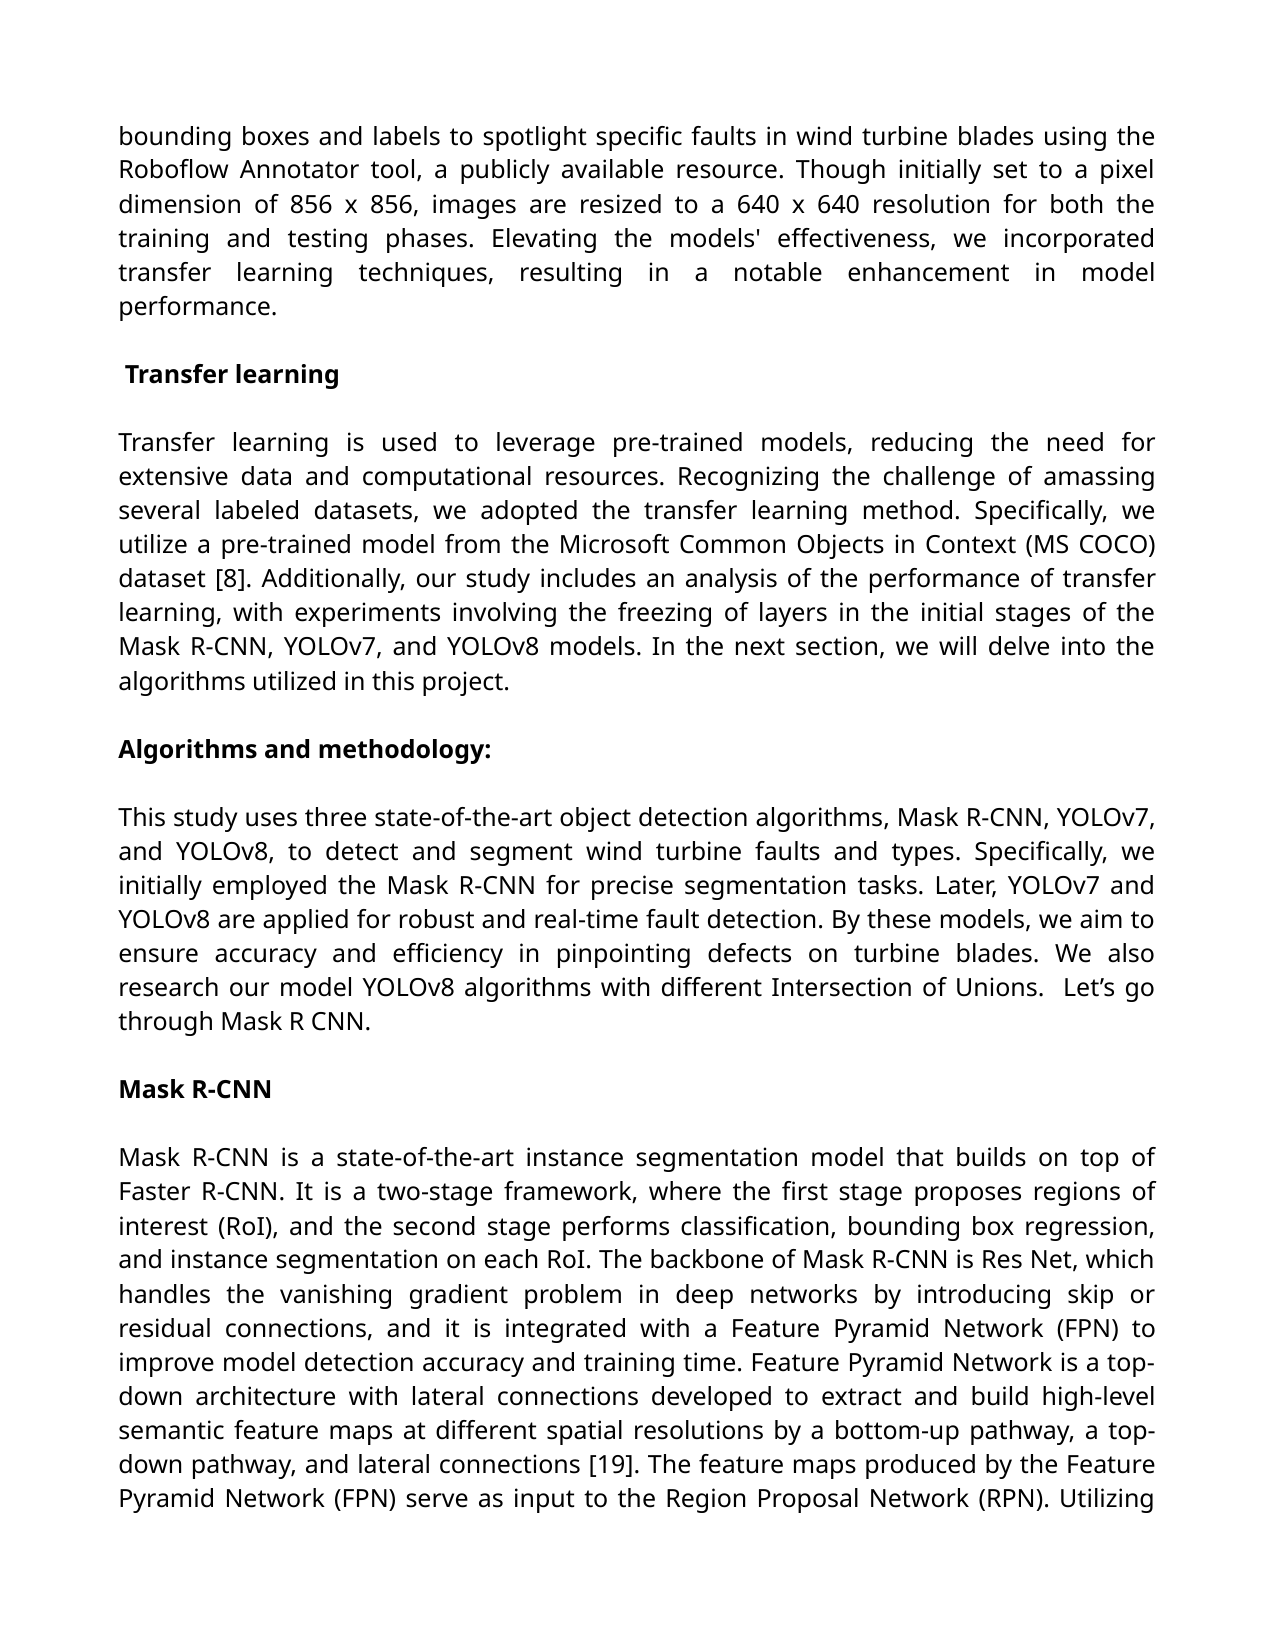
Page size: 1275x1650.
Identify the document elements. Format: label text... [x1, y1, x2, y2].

text Algorithms and methodology: [118, 731, 1157, 765]
text bounding boxes and labels to spotlight specific faults in wind turbine blades using the Roboflow Annotator tool, a publicly available resource. Though initially set to a pixel dimension of 856 x 856, images are resized to a 640 x 640 resolution for both the training and testing phases. Elevating the models' effectiveness, we incorporated transfer learning techniques, resulting in a notable enhancement in model performance. [118, 118, 1157, 322]
text Transfer learning is used to leverage pre-trained models, reducing the need for extensive data and computational resources. Recognizing the challenge of amassing several labeled datasets, we adopted the transfer learning method. Specifically, we utilize a pre-trained model from the Microsoft Common Objects in Context (MS COCO) dataset [8]. Additionally, our study includes an analysis of the performance of transfer learning, with experiments involving the freezing of layers in the initial stages of the Mask R-CNN, YOLOv7, and YOLOv8 models. In the next section, we will delve into the algorithms utilized in this project. [118, 425, 1157, 697]
text Transfer learning [118, 357, 1157, 391]
text Mask R-CNN [118, 1072, 1157, 1106]
text Mask R-CNN is a state-of-the-art instance segmentation model that builds on top of Faster R-CNN. It is a two-stage framework, where the first stage proposes regions of interest (RoI), and the second stage performs classification, bounding box regression, and instance segmentation on each RoI. The backbone of Mask R-CNN is Res Net, which handles the vanishing gradient problem in deep networks by introducing skip or residual connections, and it is integrated with a Feature Pyramid Network (FPN) to improve model detection accuracy and training time. Feature Pyramid Network is a top-down architecture with lateral connections developed to extract and build high-level semantic feature maps at different spatial resolutions by a bottom-up pathway, a top-down pathway, and lateral connections [19]. The feature maps produced by the Feature Pyramid Network (FPN) serve as input to the Region Proposal Network (RPN). Utilizing [118, 1140, 1157, 1515]
text This study uses three state-of-the-art object detection algorithms, Mask R-CNN, YOLOv7, and YOLOv8, to detect and segment wind turbine faults and types. Specifically, we initially employed the Mask R-CNN for precise segmentation tasks. Later, YOLOv7 and YOLOv8 are applied for robust and real-time fault detection. By these models, we aim to ensure accuracy and efficiency in pinpointing defects on turbine blades. We also research our model YOLOv8 algorithms with different Intersection of Unions. Let’s go through Mask R CNN. [118, 799, 1157, 1038]
